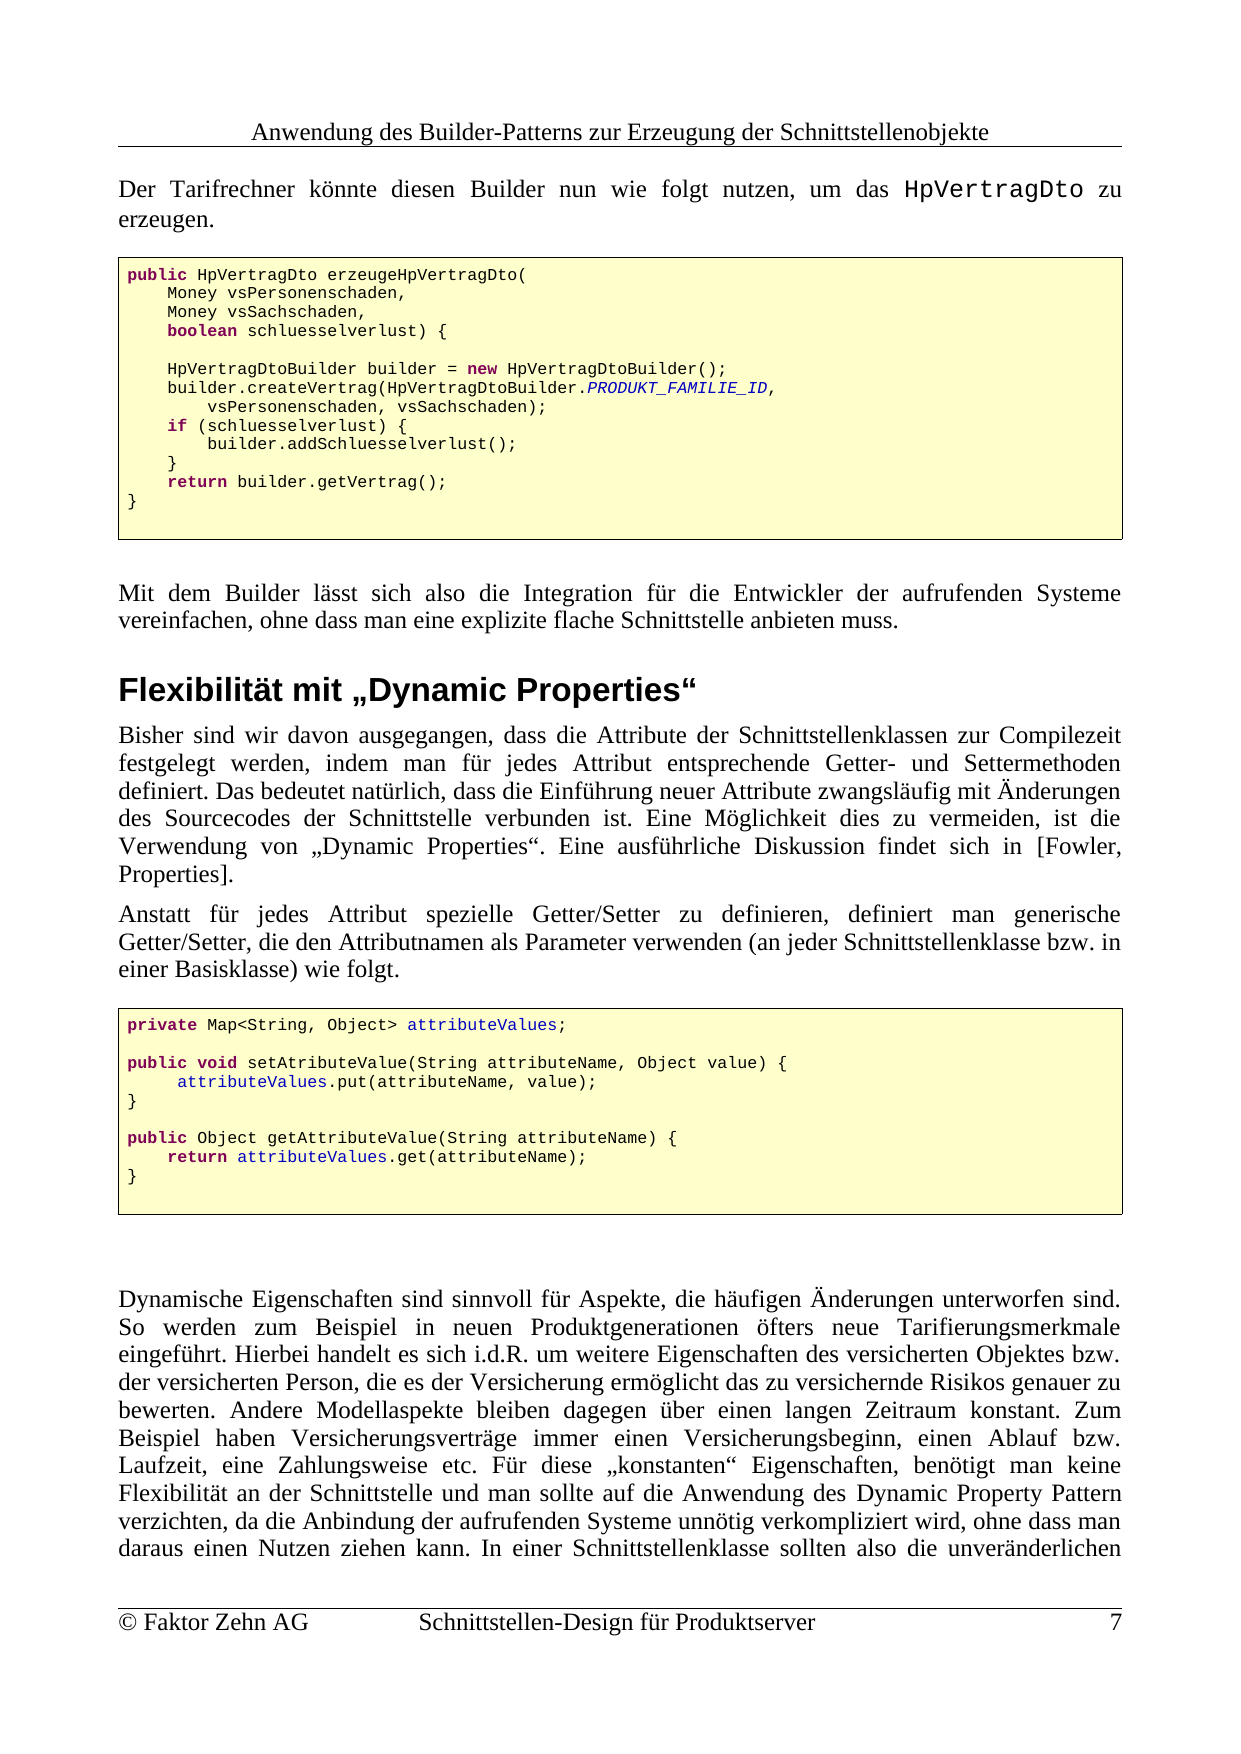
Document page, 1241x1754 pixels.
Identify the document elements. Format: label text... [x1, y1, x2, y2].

text if (schluesselverlust) { [127, 417, 1113, 436]
subtitle Flexibilität mit „Dynamic Properties“ [118, 672, 1122, 709]
text } [127, 455, 1113, 474]
text public void setAtributeValue(String attributeName, Object value) { [127, 1054, 1113, 1073]
text builder.addSchluesselverlust(); [127, 436, 1113, 455]
text vsPersonenschaden, vsSachschaden); [127, 398, 1113, 417]
text public Object getAttributeValue(String attributeName) { [127, 1130, 1113, 1149]
text Anstatt für jedes Attribut spezielle Getter/Setter zu definieren, definiert man generische Getter/Setter, die den Attributnamen als Parameter verwenden (an jeder Schnittstellenklasse bzw. in einer Basisklasse) wie folgt. [118, 900, 1122, 983]
text Bisher sind wir davon ausgegangen, dass die Attribute der Schnittstellenklassen zur Compilezeit festgelegt werden, indem man für jedes Attribut entsprechende Getter- und Settermethoden definiert. Das bedeutet natürlich, dass die Einführung neuer Attribute zwangsläufig mit Änderungen des Sourcecodes der Schnittstelle verbunden ist. Eine Möglichkeit dies zu vermeiden, ist die Verwendung von „Dynamic Properties“. Eine ausführliche Diskussion findet sich in [Fowler, Properties]. [118, 721, 1122, 888]
text attributeValues.put(attributeName, value); [127, 1073, 1113, 1092]
text builder.createVertrag(HpVertragDtoBuilder.PRODUKT_FAMILIE_ID, [127, 379, 1113, 398]
text } [127, 1092, 1113, 1111]
text private Map<String, Object> attributeValues; [127, 1017, 1113, 1036]
text } [127, 492, 1113, 511]
text } [127, 1167, 1113, 1186]
text Der Tarifrechner könnte diesen Builder nun wie folgt nutzen, um das HpVertragDto zu erzeugen. [118, 175, 1122, 233]
text Money vsPersonenschaden, [127, 285, 1113, 304]
text Dynamische Eigenschaften sind sinnvoll für Aspekte, die häufigen Änderungen unterworfen sind. So werden zum Beispiel in neuen Produktgenerationen öfters neue Tarifierungsmerkmale eingeführt. Hierbei handelt es sich i.d.R. um weitere Eigenschaften des versicherten Objektes bzw. der versicherten Person, die es der Versicherung ermöglicht das zu versichernde Risikos genauer zu bewerten. Andere Modellaspekte bleiben dagegen über einen langen Zeitraum konstant. Zum Beispiel haben Versicherungsverträge immer einen Versicherungsbeginn, einen Ablauf bzw. Laufzeit, eine Zahlungsweise etc. Für diese „konstanten“ Eigenschaften, benötigt man keine Flexibilität an der Schnittstelle und man sollte auf die Anwendung des Dynamic Property Pattern verzichten, da die Anbindung der aufrufenden Systeme unnötig verkompliziert wird, ohne dass man daraus einen Nutzen ziehen kann. In einer Schnittstellenklasse sollten also die unveränderlichen [118, 1285, 1122, 1562]
text HpVertragDtoBuilder builder = new HpVertragDtoBuilder(); [127, 361, 1113, 379]
text return attributeValues.get(attributeName); [127, 1149, 1113, 1167]
text boolean schluesselverlust) { [127, 323, 1113, 342]
text return builder.getVertrag(); [127, 474, 1113, 492]
text Mit dem Builder lässt sich also die Integration für die Entwickler der aufrufenden Systeme vereinfachen, ohne dass man eine explizite flache Schnittstelle anbieten muss. [118, 579, 1122, 634]
text public HpVertragDto erzeugeHpVertragDto( [127, 266, 1113, 285]
text Money vsSachschaden, [127, 304, 1113, 323]
